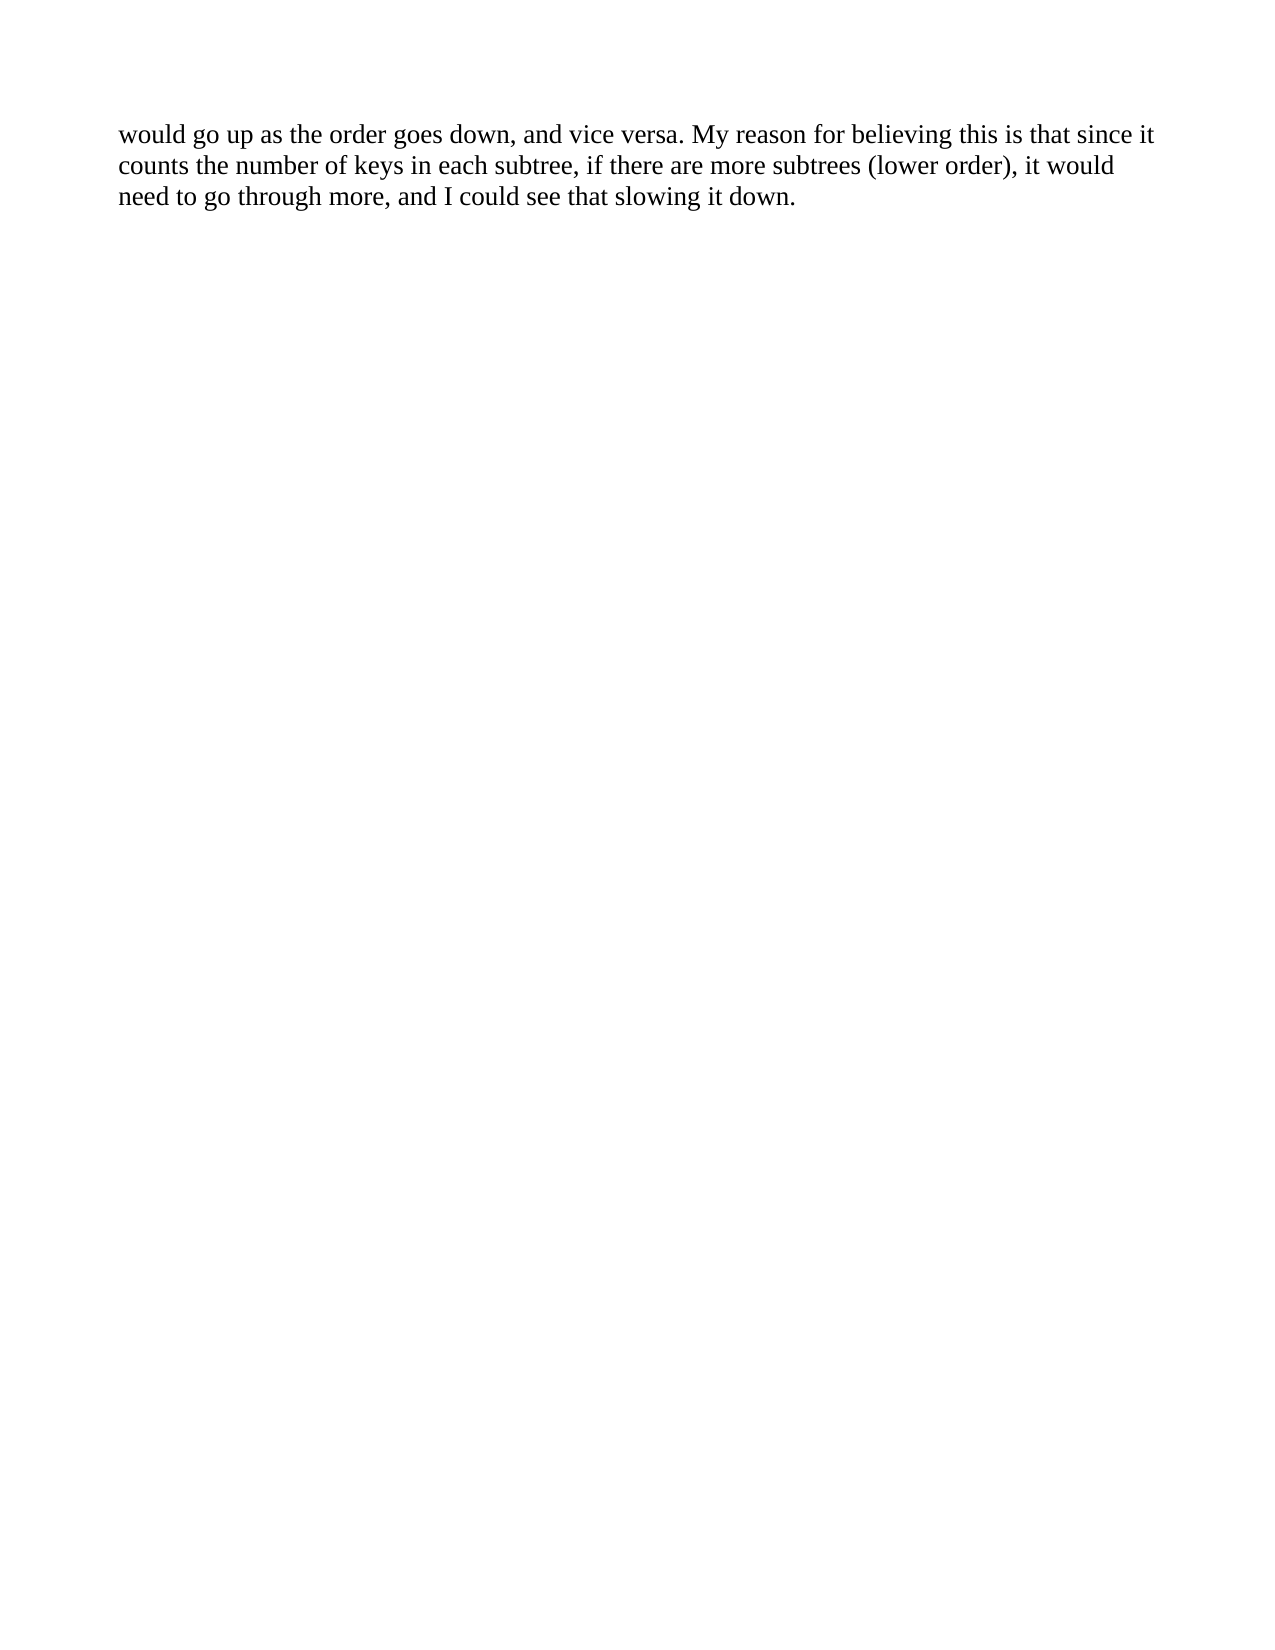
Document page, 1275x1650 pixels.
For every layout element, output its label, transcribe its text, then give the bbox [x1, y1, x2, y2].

text would go up as the order goes down, and vice versa. My reason for believing this is that since it counts the number of keys in each subtree, if there are more subtrees (lower order), it would need to go through more, and I could see that slowing it down. [118, 118, 1157, 212]
